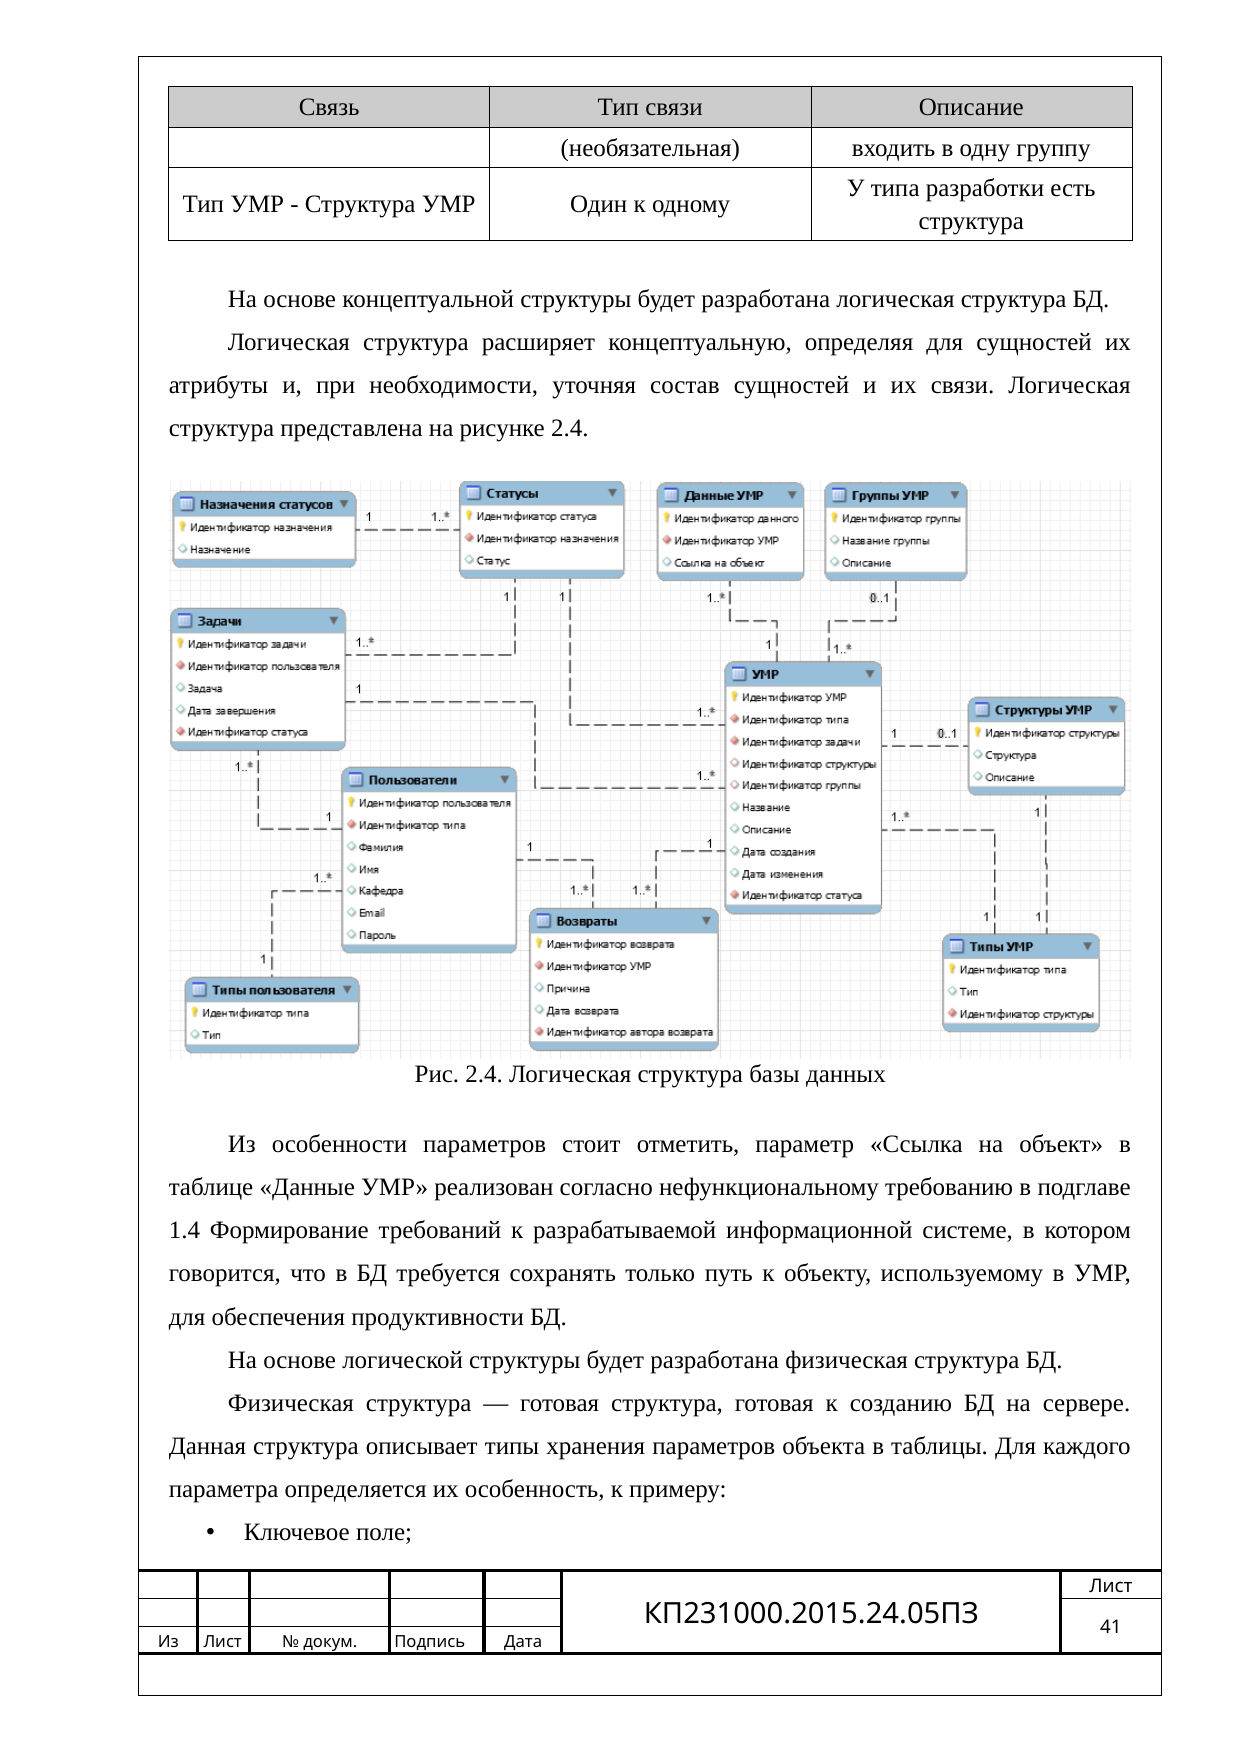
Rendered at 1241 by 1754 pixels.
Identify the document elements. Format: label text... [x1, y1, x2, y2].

table_cell Тип УМР - Структура УМР [169, 168, 489, 240]
table_cell У типа разработки есть структура [812, 168, 1132, 240]
text Рис. 2.4. Логическая структура базы данных [168, 1059, 1132, 1088]
list Ключевое поле; [206, 1517, 1132, 1546]
text На основе логической структуры будет разработана физическая структура БД. [168, 1345, 1132, 1373]
table_header Связь [169, 87, 489, 127]
table_cell (необязательная) [490, 128, 811, 167]
table_header Тип связи [490, 87, 811, 127]
table_cell входить в одну группу [812, 128, 1132, 167]
table_cell [169, 128, 489, 167]
text На основе концептуальной структуры будет разработана логическая структура БД. [168, 284, 1132, 312]
text Логическая структура расширяет концептуальную, определяя для сущностей их атрибуты и, при необходимости, уточняя состав сущностей и их связи. Логическая структура представлена на рисунке 2.4. [168, 327, 1132, 442]
picture [168, 481, 1132, 1059]
text Физическая структура — готовая структура, готовая к созданию БД на сервере. Данная структура описывает типы хранения параметров объекта в таблицы. Для каждого параметра определяется их особенность, к примеру: [168, 1388, 1132, 1503]
text Из особенности параметров стоит отметить, параметр «Ссылка на объект» в таблице «Данные УМР» реализован согласно нефункциональному требованию в подглаве 1.4 Формирование требований к разрабатываемой информационной системе, в котором говорится, что в БД требуется сохранять только путь к объекту, используемому в УМР, для обеспечения продуктивности БД. [168, 1129, 1132, 1330]
table_header Описание [812, 87, 1132, 127]
table_cell Один к одному [490, 168, 811, 240]
